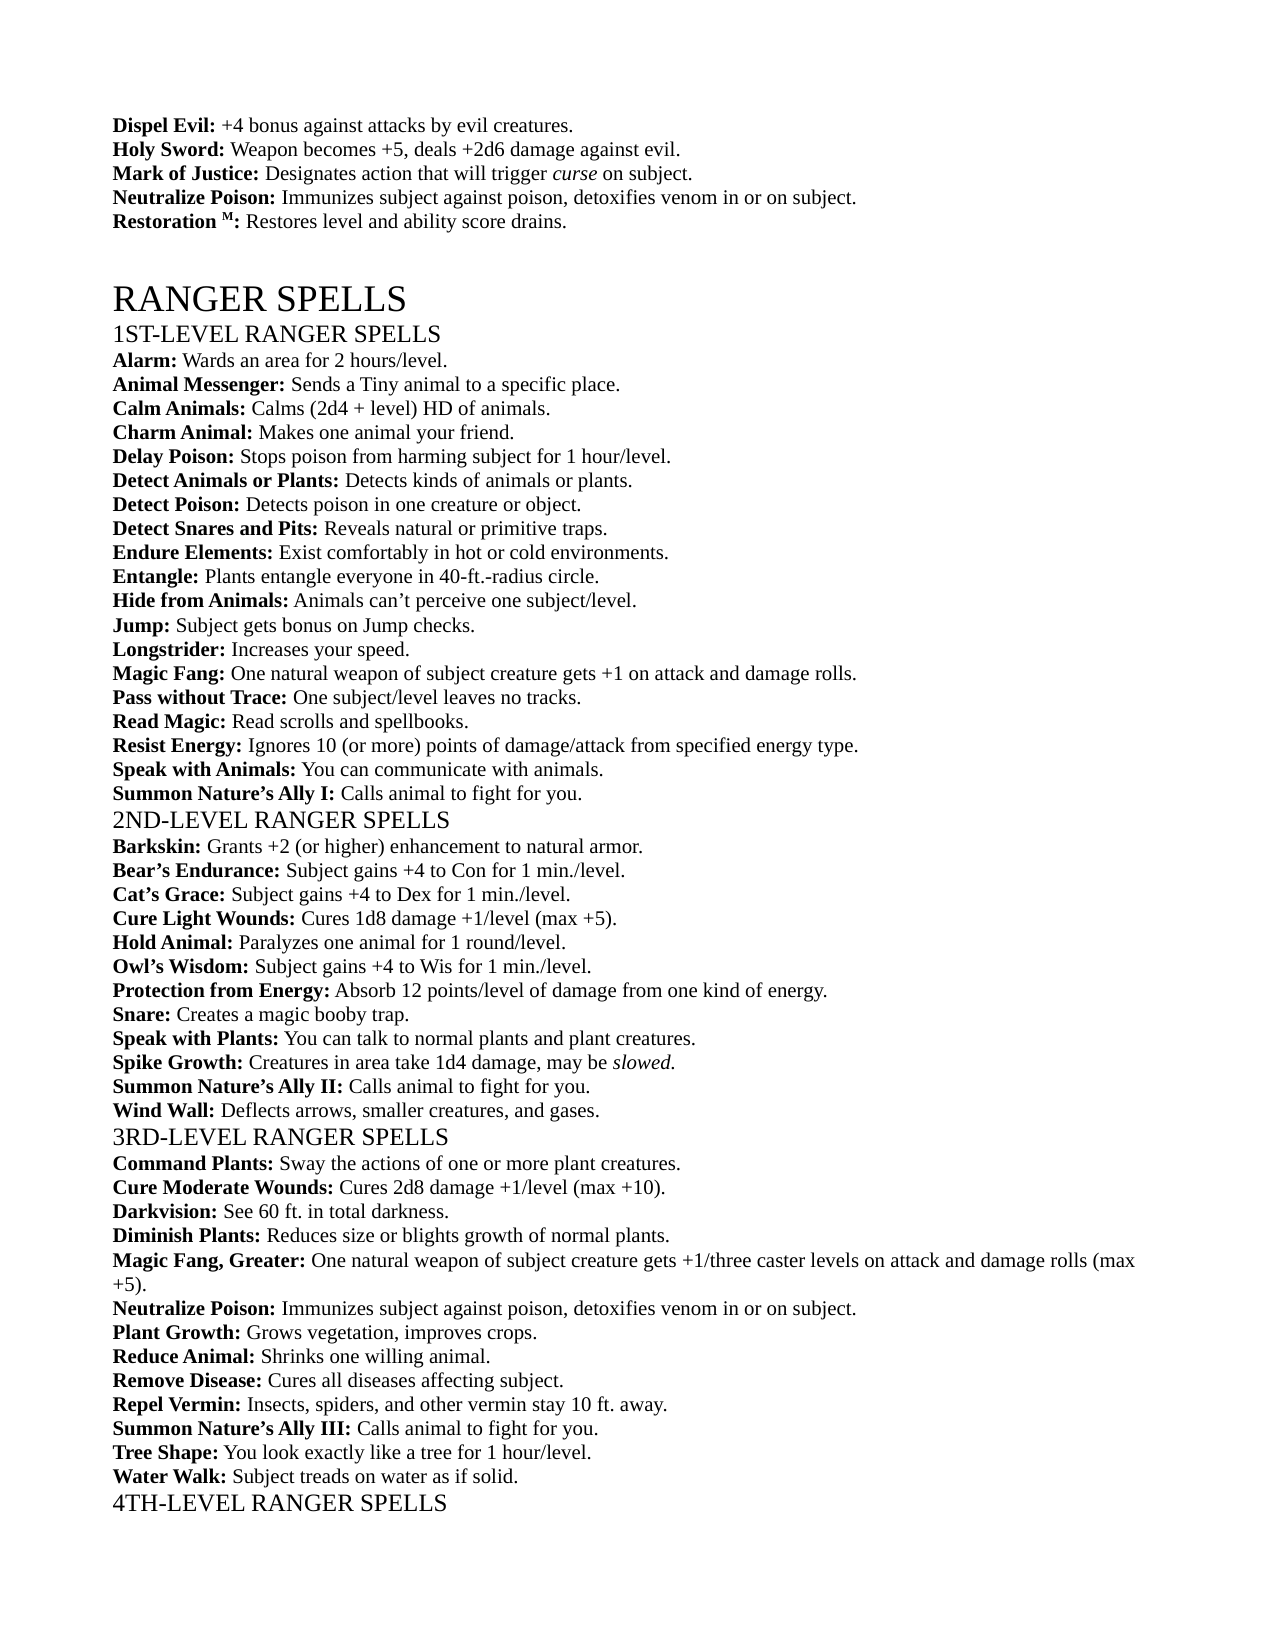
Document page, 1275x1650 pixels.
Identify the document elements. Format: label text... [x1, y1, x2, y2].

text Plant Growth: Grows vegetation, improves crops. [112, 1320, 1162, 1344]
text Pass without Trace: One subject/level leaves no tracks. [112, 685, 1162, 709]
text Water Walk: Subject treads on water as if solid. [112, 1464, 1162, 1488]
text Magic Fang: One natural weapon of subject creature gets +1 on attack and damage rolls. [112, 661, 1162, 685]
text Barkskin: Grants +2 (or higher) enhancement to natural armor. [112, 834, 1162, 858]
text Neutralize Poison: Immunizes subject against poison, detoxifies venom in or on subject. [112, 185, 1162, 209]
text Holy Sword: Weapon becomes +5, deals +2d6 damage against evil. [112, 137, 1162, 161]
text Detect Snares and Pits: Reveals natural or primitive traps. [112, 516, 1162, 540]
text Longstrider: Increases your speed. [112, 637, 1162, 661]
text Neutralize Poison: Immunizes subject against poison, detoxifies venom in or on subject. [112, 1296, 1162, 1320]
text Cat’s Grace: Subject gains +4 to Dex for 1 min./level. [112, 882, 1162, 906]
text Read Magic: Read scrolls and spellbooks. [112, 709, 1162, 733]
text Jump: Subject gets bonus on Jump checks. [112, 612, 1162, 637]
text Charm Animal: Makes one animal your friend. [112, 420, 1162, 444]
text Hold Animal: Paralyzes one animal for 1 round/level. [112, 930, 1162, 954]
text Diminish Plants: Reduces size or blights growth of normal plants. [112, 1223, 1162, 1247]
text RANGER SPELLS [112, 276, 1162, 319]
text Wind Wall: Deflects arrows, smaller creatures, and gases. [112, 1098, 1162, 1122]
text Summon Nature’s Ally III: Calls animal to fight for you. [112, 1416, 1162, 1440]
text Owl’s Wisdom: Subject gains +4 to Wis for 1 min./level. [112, 954, 1162, 978]
text Hide from Animals: Animals can’t perceive one subject/level. [112, 588, 1162, 612]
text Mark of Justice: Designates action that will trigger curse on subject. [112, 161, 1162, 185]
text Tree Shape: You look exactly like a tree for 1 hour/level. [112, 1440, 1162, 1464]
text Calm Animals: Calms (2d4 + level) HD of animals. [112, 396, 1162, 420]
text Remove Disease: Cures all diseases affecting subject. [112, 1368, 1162, 1392]
text Protection from Energy: Absorb 12 points/level of damage from one kind of energy. [112, 978, 1162, 1002]
text Restoration M: Restores level and ability score drains. [112, 209, 1162, 233]
text 3RD-LEVEL RANGER SPELLS [112, 1122, 1162, 1151]
text Speak with Animals: You can communicate with animals. [112, 757, 1162, 781]
text Summon Nature’s Ally II: Calls animal to fight for you. [112, 1074, 1162, 1098]
text Delay Poison: Stops poison from harming subject for 1 hour/level. [112, 444, 1162, 468]
text Alarm: Wards an area for 2 hours/level. [112, 348, 1162, 372]
text Cure Light Wounds: Cures 1d8 damage +1/level (max +5). [112, 906, 1162, 930]
text Magic Fang, Greater: One natural weapon of subject creature gets +1/three caster levels on attack and damage rolls (max +5). [112, 1247, 1162, 1296]
text Entangle: Plants entangle everyone in 40-ft.-radius circle. [112, 564, 1162, 588]
text Resist Energy: Ignores 10 (or more) points of damage/attack from specified energy type. [112, 733, 1162, 757]
text Reduce Animal: Shrinks one willing animal. [112, 1344, 1162, 1368]
text Animal Messenger: Sends a Tiny animal to a specific place. [112, 372, 1162, 396]
text Detect Poison: Detects poison in one creature or object. [112, 492, 1162, 516]
text Spike Growth: Creatures in area take 1d4 damage, may be slowed. [112, 1050, 1162, 1074]
text 2ND-LEVEL RANGER SPELLS [112, 805, 1162, 834]
text Command Plants: Sway the actions of one or more plant creatures. [112, 1151, 1162, 1175]
text Darkvision: See 60 ft. in total darkness. [112, 1199, 1162, 1223]
text Bear’s Endurance: Subject gains +4 to Con for 1 min./level. [112, 858, 1162, 882]
text 1ST-LEVEL RANGER SPELLS [112, 319, 1162, 348]
text 4TH-LEVEL RANGER SPELLS [112, 1488, 1162, 1517]
text Cure Moderate Wounds: Cures 2d8 damage +1/level (max +10). [112, 1175, 1162, 1199]
text Dispel Evil: +4 bonus against attacks by evil creatures. [112, 112, 1162, 137]
text Repel Vermin: Insects, spiders, and other vermin stay 10 ft. away. [112, 1392, 1162, 1416]
text Endure Elements: Exist comfortably in hot or cold environments. [112, 540, 1162, 564]
text Snare: Creates a magic booby trap. [112, 1002, 1162, 1026]
text Speak with Plants: You can talk to normal plants and plant creatures. [112, 1026, 1162, 1050]
text Summon Nature’s Ally I: Calls animal to fight for you. [112, 781, 1162, 805]
text Detect Animals or Plants: Detects kinds of animals or plants. [112, 468, 1162, 492]
